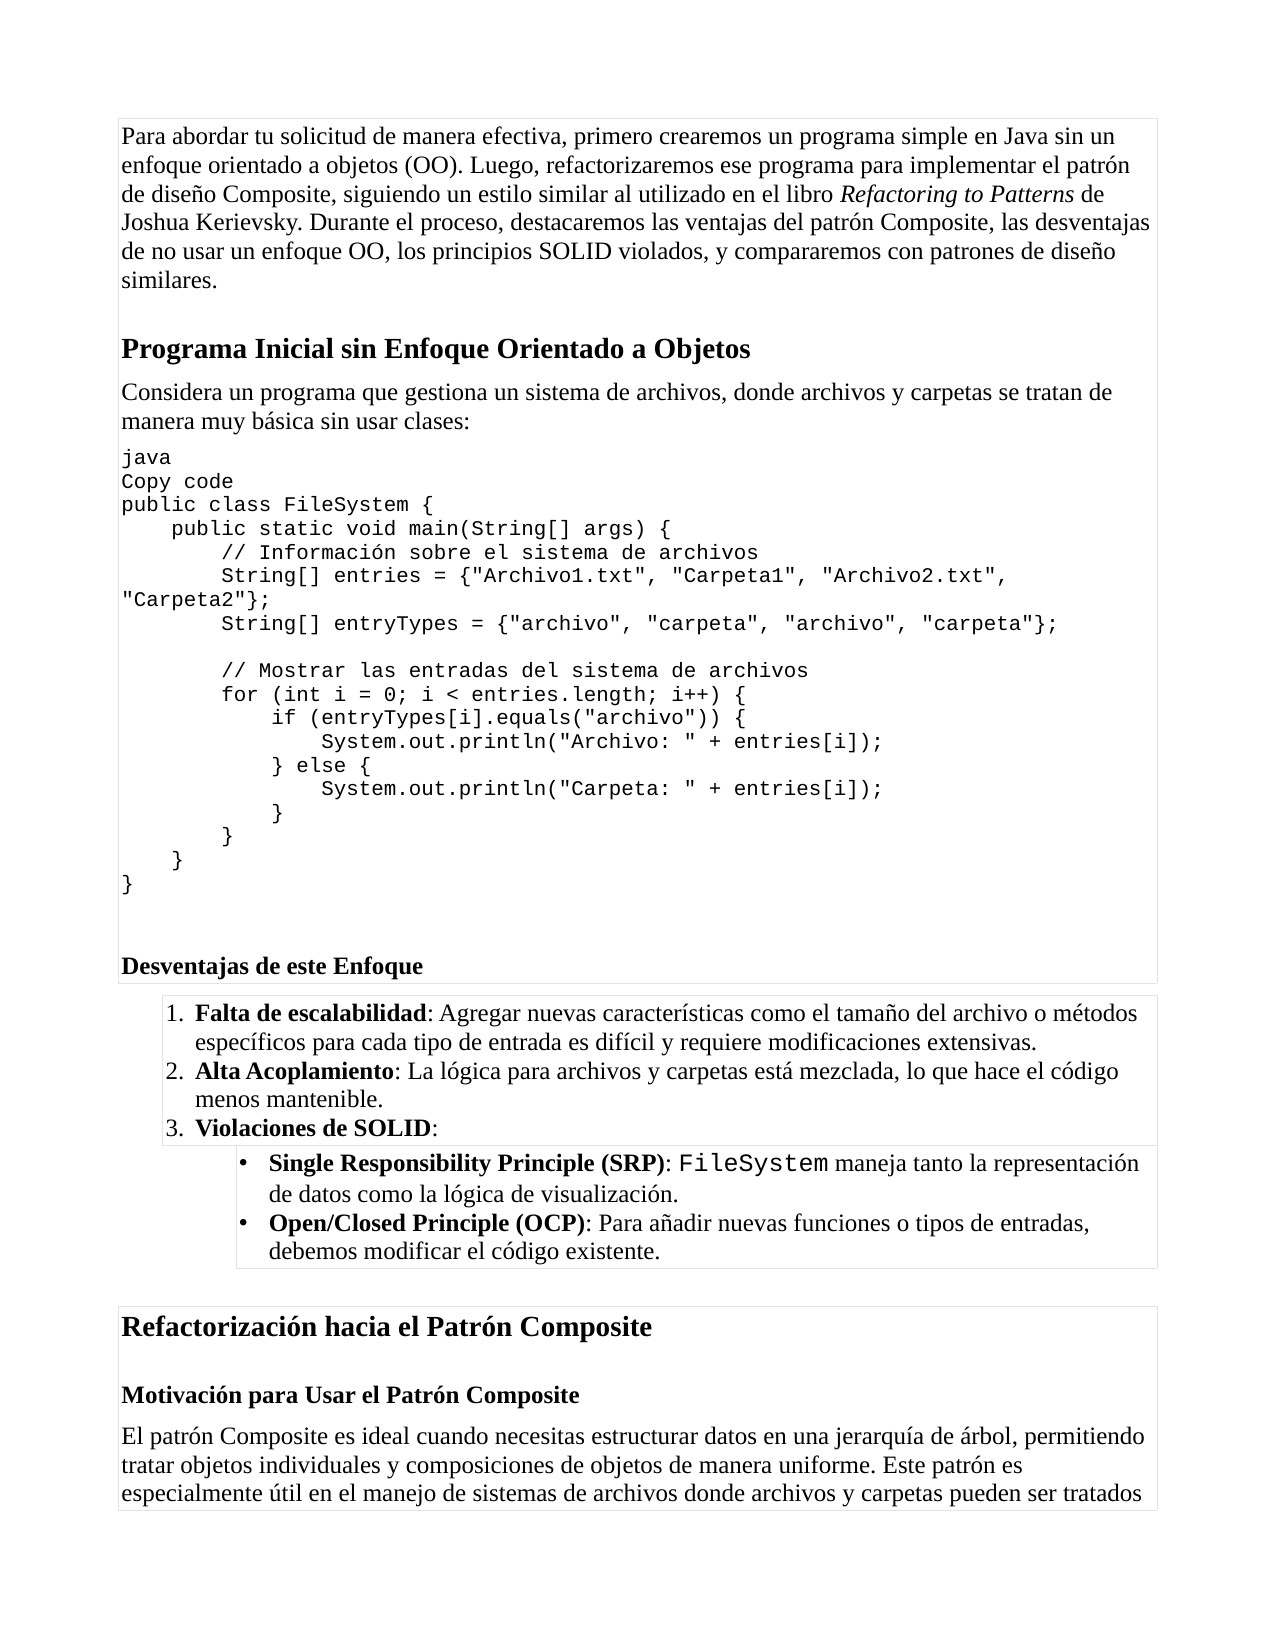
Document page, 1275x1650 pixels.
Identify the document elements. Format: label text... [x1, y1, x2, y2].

list Open/Closed Principle (OCP): Para añadir nuevas funciones o tipos de entradas, debemos modificar el código existente. [237, 1204, 1157, 1268]
text // Mostrar las entradas del sistema de archivos [119, 657, 1157, 681]
text public class FileSystem { [119, 491, 1157, 515]
text Considera un programa que gestiona un sistema de archivos, donde archivos y carpetas se tratan de manera muy básica sin usar clases: [119, 374, 1157, 435]
list Falta de escalabilidad: Agregar nuevas características como el tamaño del archivo o métodos específicos para cada tipo de entrada es difícil y requiere modificaciones extensivas. [163, 996, 1157, 1053]
text } [119, 870, 1157, 896]
subtitle Desventajas de este Enfoque [119, 948, 1157, 983]
text Copy code [119, 468, 1157, 491]
text System.out.println("Carpeta: " + entries[i]); [119, 775, 1157, 799]
subtitle Refactorización hacia el Patrón Composite [119, 1307, 1157, 1342]
text } [119, 822, 1157, 846]
text } [119, 846, 1157, 870]
text // Información sobre el sistema de archivos [119, 539, 1157, 562]
subtitle Programa Inicial sin Enfoque Orientado a Objetos [119, 328, 1157, 365]
text String[] entryTypes = {"archivo", "carpeta", "archivo", "carpeta"}; [119, 610, 1157, 636]
list Violaciones de SOLID: [163, 1110, 1157, 1145]
text El patrón Composite es ideal cuando necesitas estructurar datos en una jerarquía de árbol, permitiendo tratar objetos individuales y composiciones de objetos de manera uniforme. Este patrón es especialmente útil en el manejo de sistemas de archivos donde archivos y carpetas pueden ser tratados [119, 1418, 1157, 1510]
list Alta Acoplamiento: La lógica para archivos y carpetas está mezclada, lo que hace el código menos mantenible. [163, 1053, 1157, 1110]
text } else { [119, 752, 1157, 775]
text public static void main(String[] args) { [119, 515, 1157, 539]
text for (int i = 0; i < entries.length; i++) { [119, 681, 1157, 704]
text String[] entries = {"Archivo1.txt", "Carpeta1", "Archivo2.txt", "Carpeta2"}; [119, 562, 1157, 610]
list Single Responsibility Principle (SRP): FileSystem maneja tanto la representación de datos como la lógica de visualización. [237, 1146, 1157, 1204]
text } [119, 799, 1157, 822]
text if (entryTypes[i].equals("archivo")) { [119, 704, 1157, 728]
text System.out.println("Archivo: " + entries[i]); [119, 728, 1157, 752]
subtitle Motivación para Usar el Patrón Composite [119, 1377, 1157, 1408]
text Para abordar tu solicitud de manera efectiva, primero crearemos un programa simple en Java sin un enfoque orientado a objetos (OO). Luego, refactorizaremos ese programa para implementar el patrón de diseño Composite, siguiendo un estilo similar al utilizado en el libro Refactoring to Patterns de Joshua Kerievsky. Durante el proceso, destacaremos las ventajas del patrón Composite, las desventajas de no usar un enfoque OO, los principios SOLID violados, y compararemos con patrones de diseño similares. [119, 119, 1157, 294]
text java [119, 444, 1157, 468]
